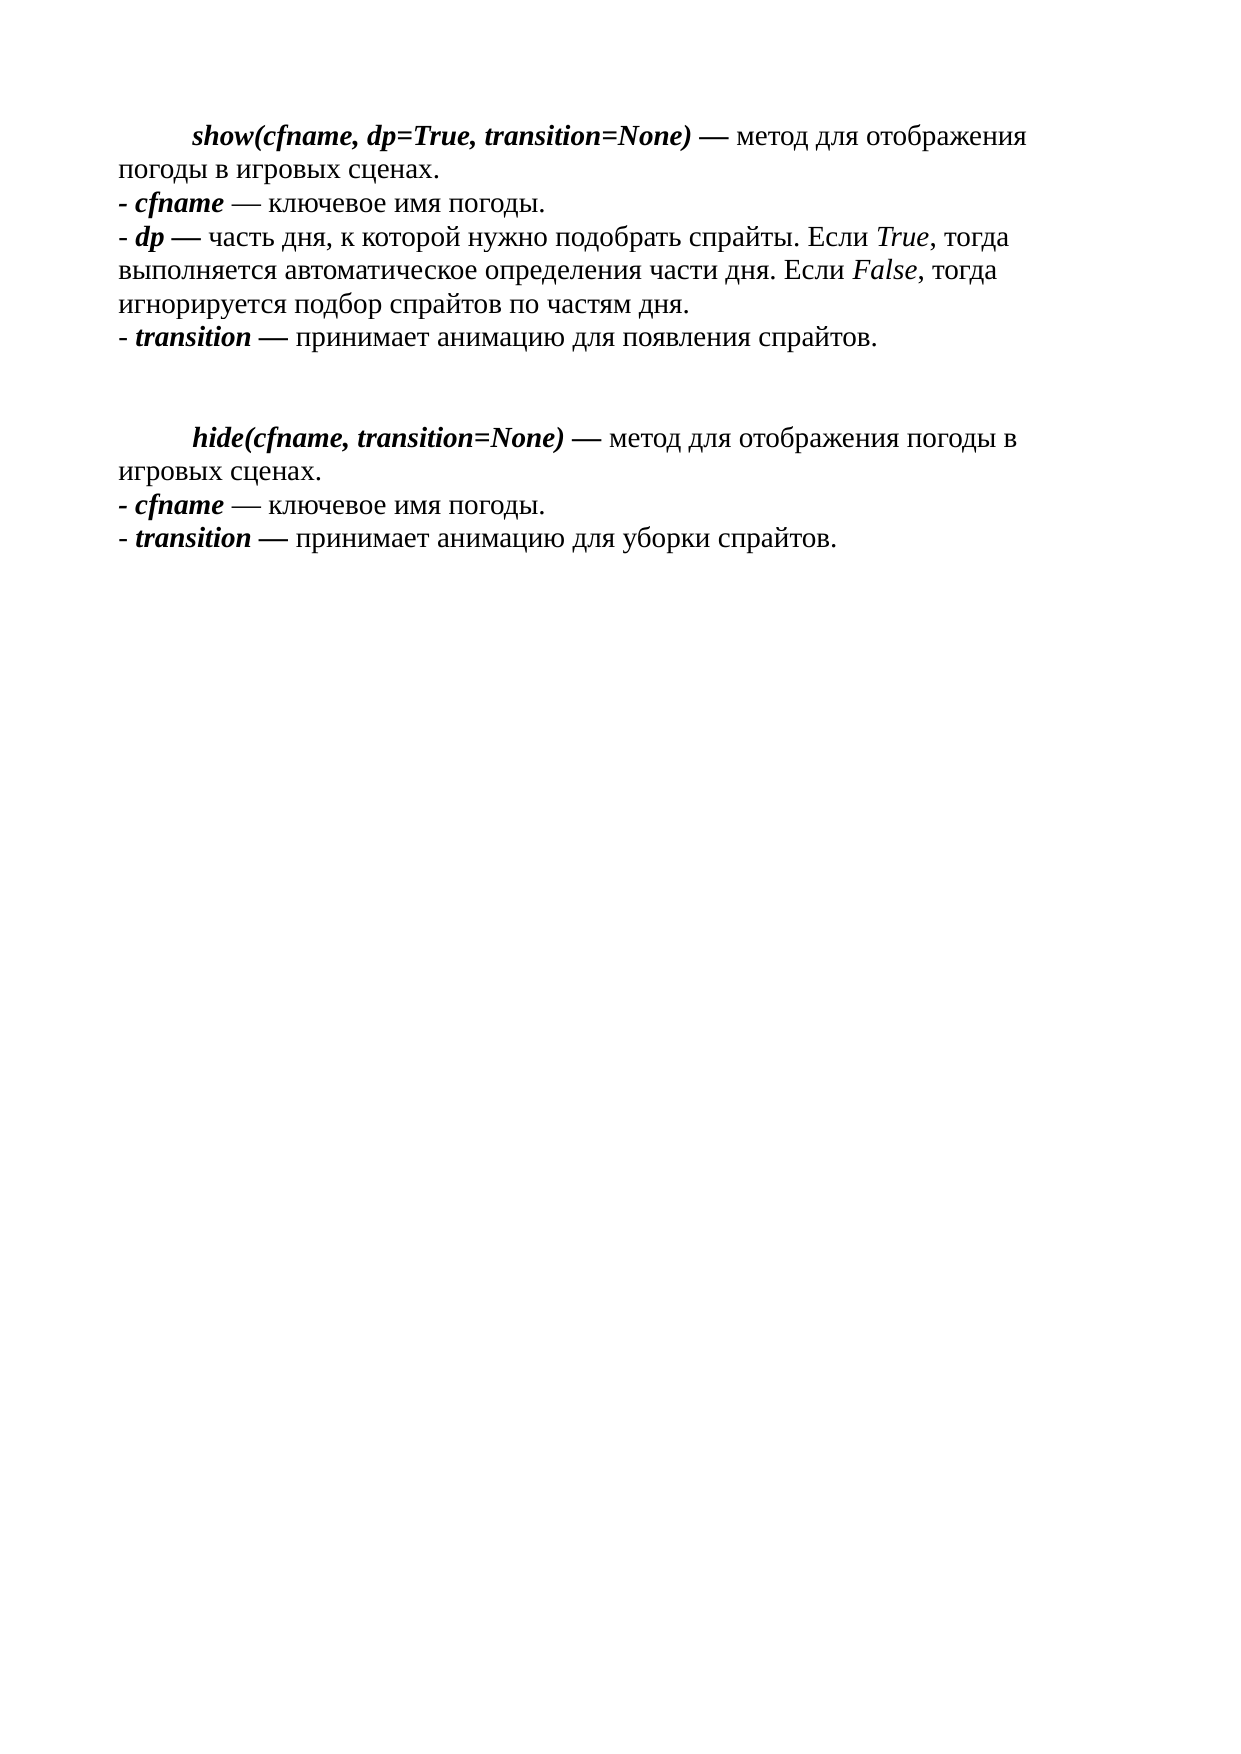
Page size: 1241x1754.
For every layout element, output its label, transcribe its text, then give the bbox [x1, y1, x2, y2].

text - transition — принимает анимацию для уборки спрайтов. [118, 521, 1122, 554]
text show(cfname, dp=True, transition=None) — метод для отображения погоды в игровых сценах. [118, 118, 1122, 185]
text - cfname — ключевое имя погоды. [118, 185, 1122, 219]
text - cfname — ключевое имя погоды. [118, 487, 1122, 521]
text hide(cfname, transition=None) — метод для отображения погоды в игровых сценах. [118, 420, 1122, 487]
text - dp — часть дня, к которой нужно подобрать спрайты. Если True, тогда выполняется автоматическое определения части дня. Если False, тогда игнорируется подбор спрайтов по частям дня. [118, 219, 1122, 319]
text - transition — принимает анимацию для появления спрайтов. [118, 319, 1122, 353]
